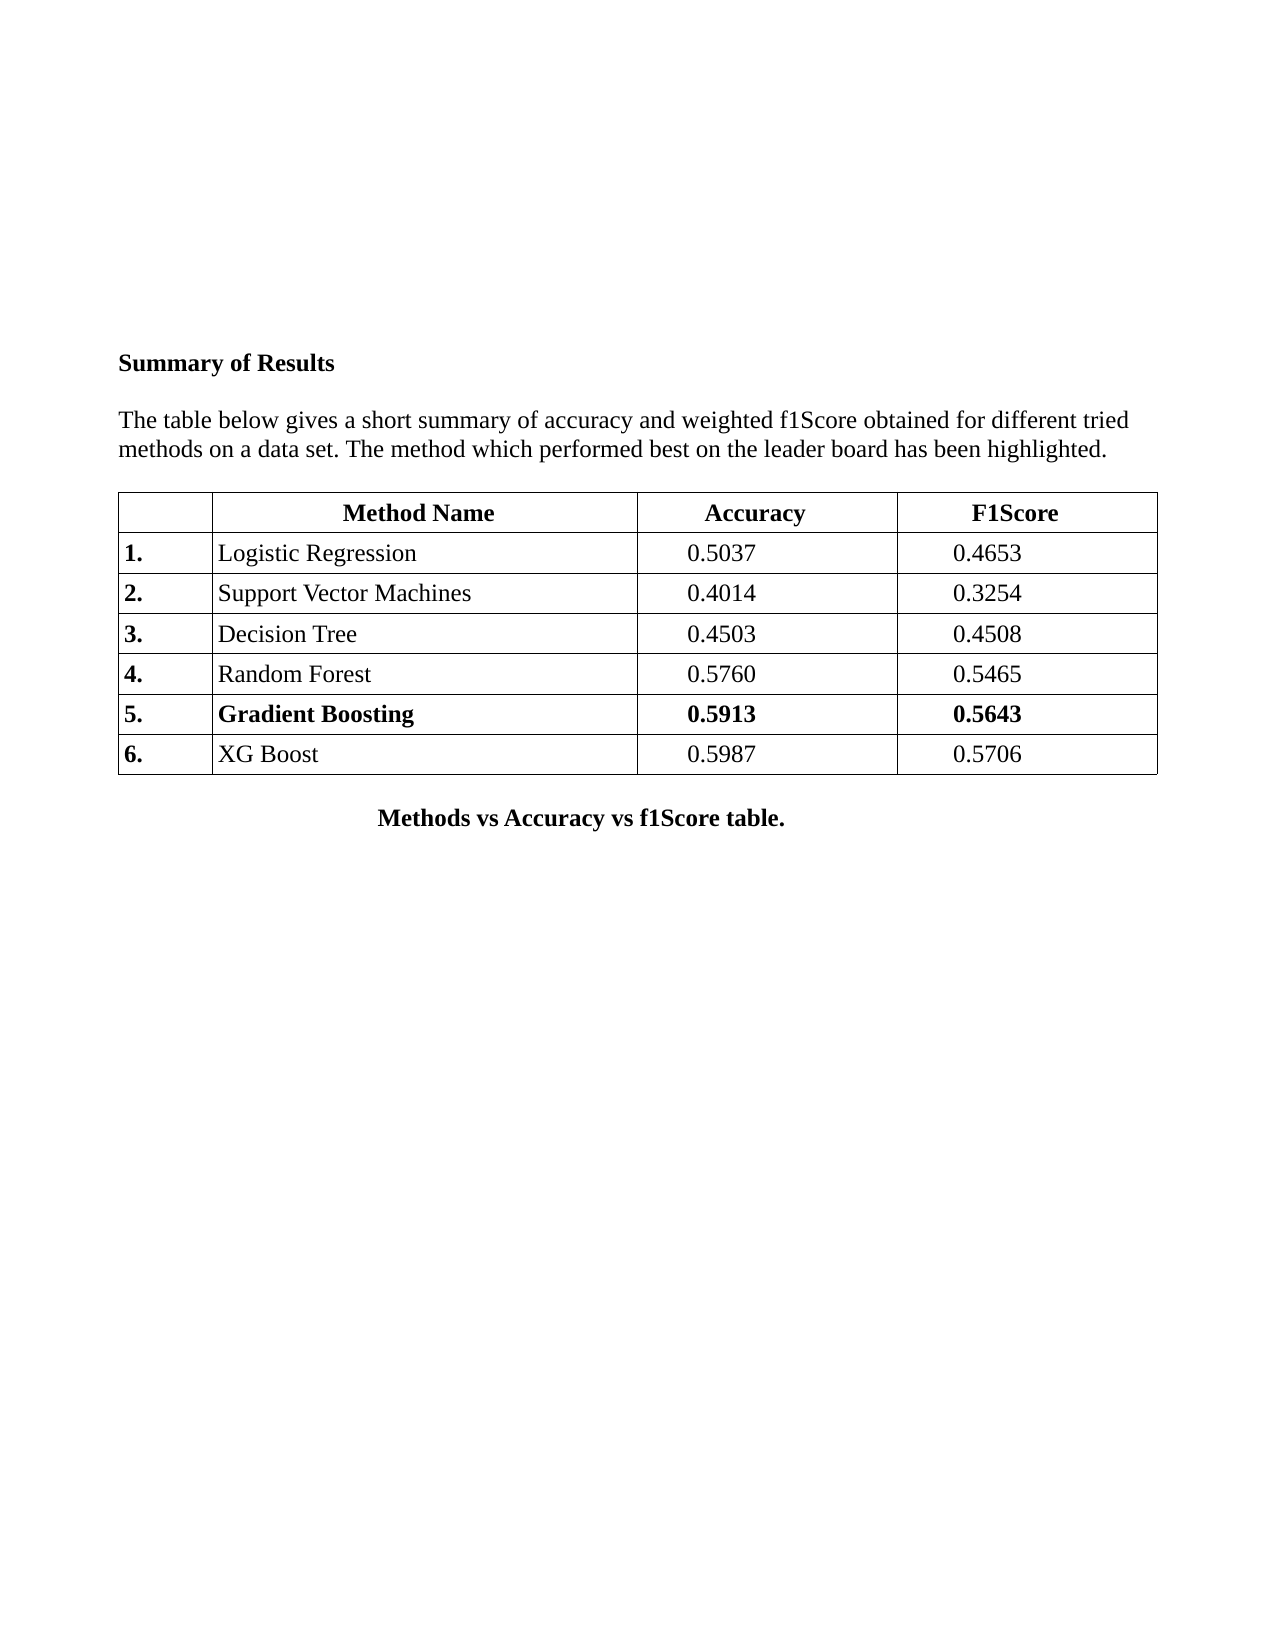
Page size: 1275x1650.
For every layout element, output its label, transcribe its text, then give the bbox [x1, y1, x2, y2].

table_cell Decision Tree [213, 614, 637, 653]
table_cell 6. [119, 735, 212, 774]
table_cell 3. [119, 614, 212, 653]
table_cell 1. [119, 533, 212, 572]
text Methods vs Accuracy vs f1Score table. [118, 803, 1157, 832]
text Summary of Results [118, 348, 1157, 377]
table_cell Logistic Regression [213, 533, 637, 572]
table_cell XG Boost [213, 735, 637, 774]
table_cell 2. [119, 574, 212, 613]
table_cell 0.5037 [638, 533, 897, 572]
table_cell 0.5465 [898, 654, 1157, 693]
table_cell Gradient Boosting [213, 695, 637, 734]
table_cell 0.4508 [898, 614, 1157, 653]
table_cell 0.4503 [638, 614, 897, 653]
table_cell 0.5760 [638, 654, 897, 693]
table_cell 4. [119, 654, 212, 693]
table_cell Random Forest [213, 654, 637, 693]
table_cell 5. [119, 695, 212, 734]
table_header Method Name [213, 493, 637, 532]
table_cell 0.5913 [638, 695, 897, 734]
table_cell 0.4653 [898, 533, 1157, 572]
table_header F1Score [898, 493, 1157, 532]
table_cell 0.4014 [638, 574, 897, 613]
table_header Accuracy [638, 493, 897, 532]
table_cell 0.5706 [898, 735, 1157, 774]
table_header [119, 493, 212, 532]
table_cell 0.5987 [638, 735, 897, 774]
text The table below gives a short summary of accuracy and weighted f1Score obtained for different tried methods on a data set. The method which performed best on the leader board has been highlighted. [118, 406, 1157, 463]
table_cell 0.3254 [898, 574, 1157, 613]
table_cell Support Vector Machines [213, 574, 637, 613]
table_cell 0.5643 [898, 695, 1157, 734]
